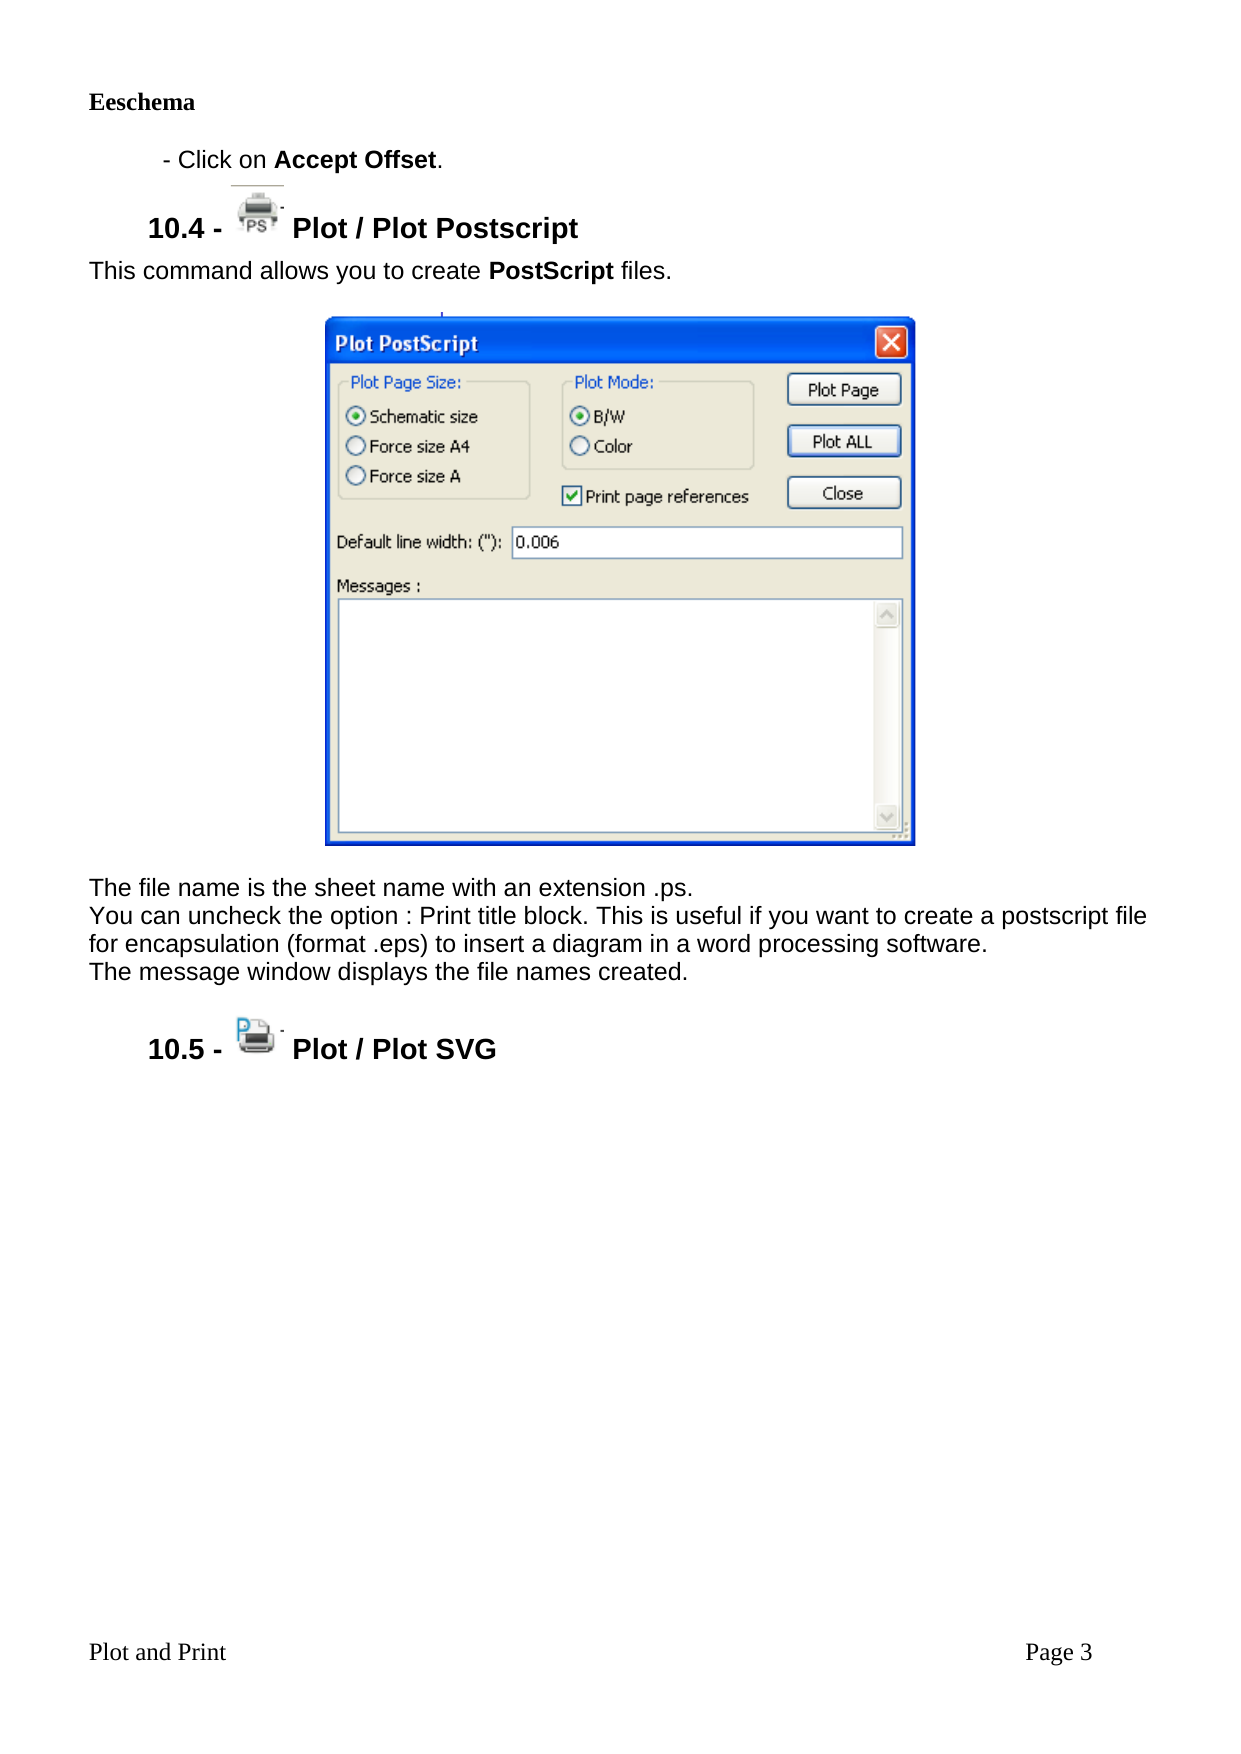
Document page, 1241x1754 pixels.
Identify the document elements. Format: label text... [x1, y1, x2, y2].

picture [230, 1013, 284, 1059]
picture [230, 185, 284, 239]
text You can uncheck the option : Print title block. This is useful if you want to create a postscript file for encapsulation (format .eps) to insert a diagram in a word processing software. [88, 901, 1152, 957]
subtitle Plot / Plot SVG [148, 1013, 1152, 1065]
text The file name is the sheet name with an extension .ps. [88, 873, 1152, 901]
picture [325, 312, 916, 846]
text The message window displays the file names created. [88, 957, 1152, 986]
text This command allows you to create PostScript files. [88, 257, 1152, 285]
text - Click on Accept Offset. [162, 146, 1152, 174]
subtitle Plot / Plot Postscript [148, 186, 1152, 245]
